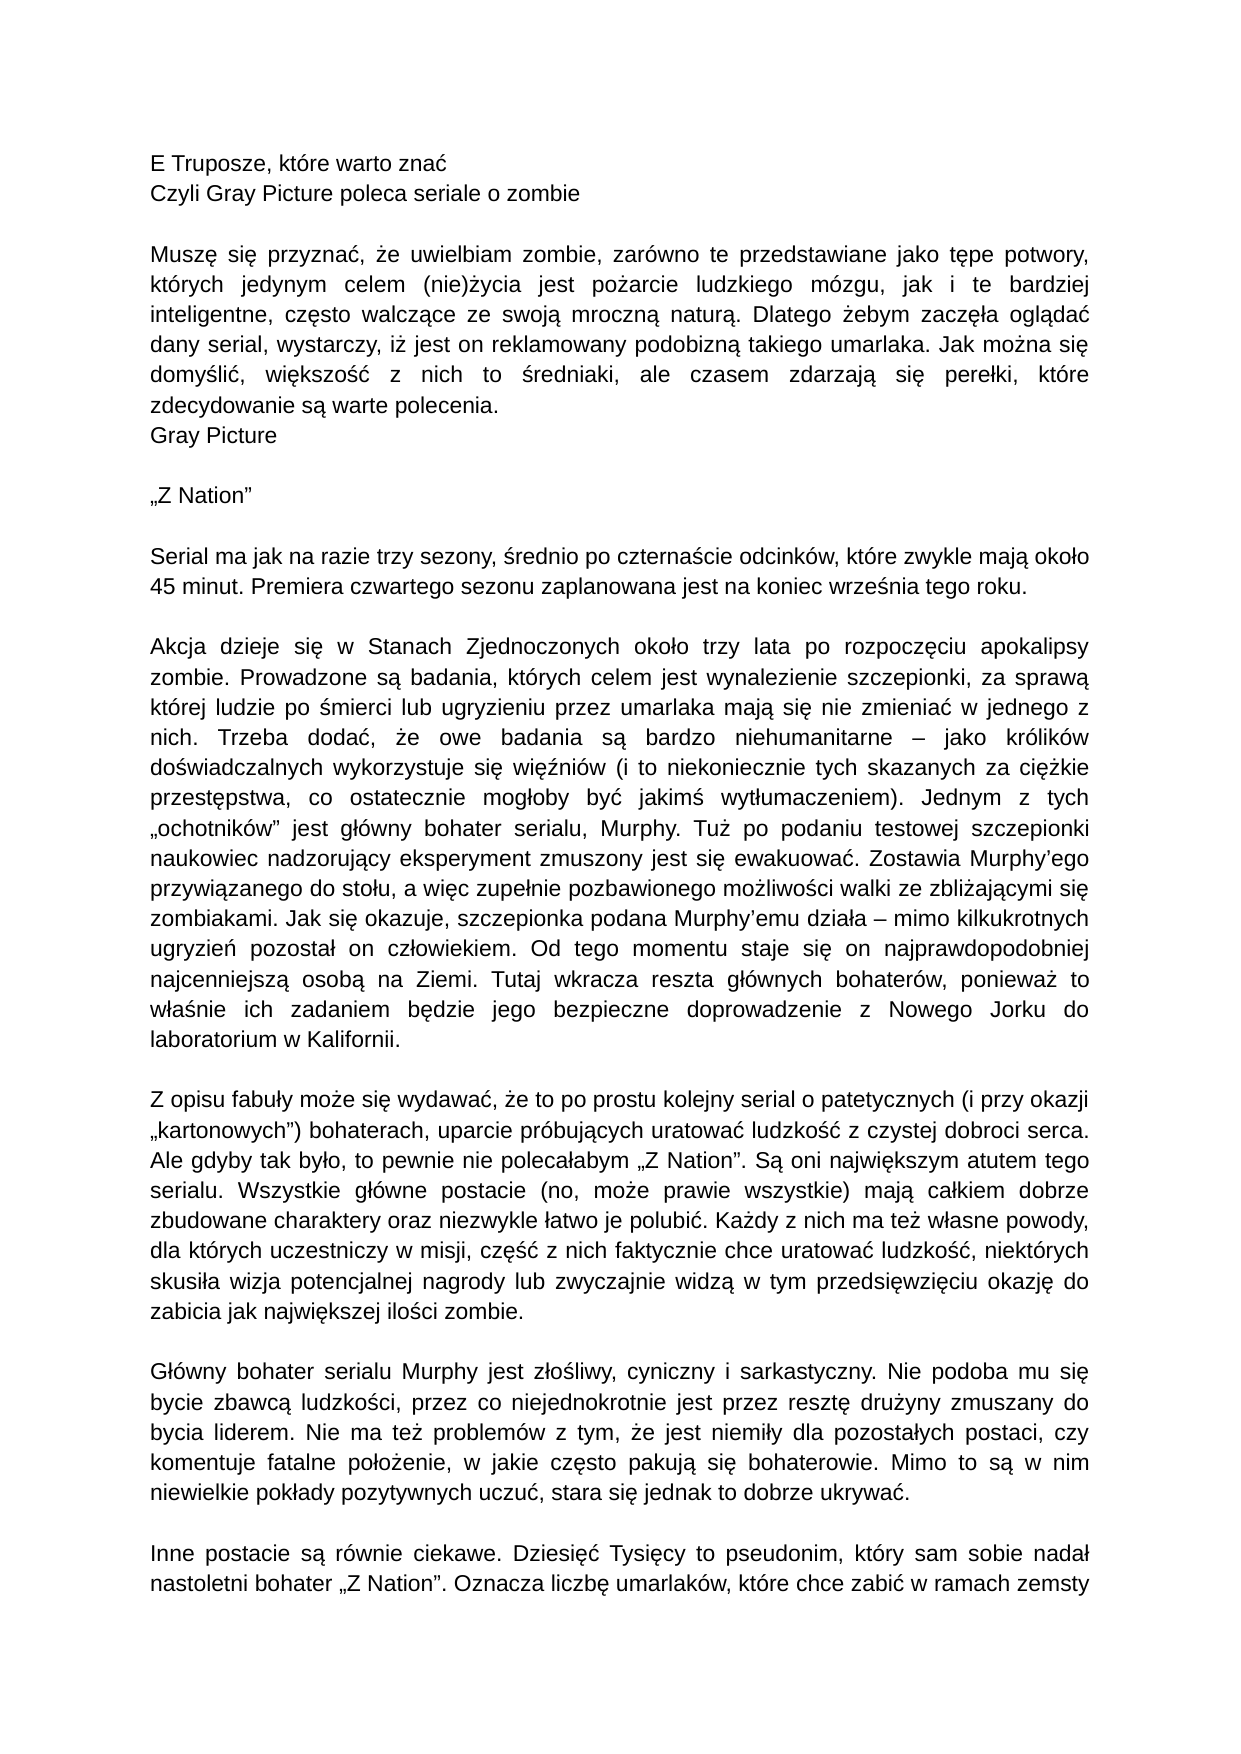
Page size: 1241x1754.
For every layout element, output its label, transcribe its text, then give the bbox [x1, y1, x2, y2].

text Serial ma jak na razie trzy sezony, średnio po czternaście odcinków, które zwykle mają około 45 minut. Premiera czwartego sezonu zaplanowana jest na koniec września tego roku. [150, 543, 1090, 599]
text E Truposze, które warto znać [150, 150, 1090, 176]
text Z opisu fabuły może się wydawać, że to po prostu kolejny serial o patetycznych (i przy okazji „kartonowych”) bohaterach, uparcie próbujących uratować ludzkość z czystej dobroci serca. Ale gdyby tak było, to pewnie nie polecałabym „Z Nation”. Są oni największym atutem tego serialu. Wszystkie główne postacie (no, może prawie wszystkie) mają całkiem dobrze zbudowane charaktery oraz niezwykle łatwo je polubić. Każdy z nich ma też własne powody, dla których uczestniczy w misji, część z nich faktycznie chce uratować ludzkość, niektórych skusiła wizja potencjalnej nagrody lub zwyczajnie widzą w tym przedsięwzięciu okazję do zabicia jak największej ilości zombie. [150, 1086, 1090, 1324]
text Muszę się przyznać, że uwielbiam zombie, zarówno te przedstawiane jako tępe potwory, których jedynym celem (nie)życia jest pożarcie ludzkiego mózgu, jak i te bardziej inteligentne, często walczące ze swoją mroczną naturą. Dlatego żebym zaczęła oglądać dany serial, wystarczy, iż jest on reklamowany podobizną takiego umarlaka. Jak można się domyślić, większość z nich to średniaki, ale czasem zdarzają się perełki, które zdecydowanie są warte polecenia. [150, 241, 1090, 418]
text Akcja dzieje się w Stanach Zjednoczonych około trzy lata po rozpoczęciu apokalipsy zombie. Prowadzone są badania, których celem jest wynalezienie szczepionki, za sprawą której ludzie po śmierci lub ugryzieniu przez umarlaka mają się nie zmieniać w jednego z nich. Trzeba dodać, że owe badania są bardzo niehumanitarne – jako królików doświadczalnych wykorzystuje się więźniów (i to niekoniecznie tych skazanych za ciężkie przestępstwa, co ostatecznie mogłoby być jakimś wytłumaczeniem). Jednym z tych „ochotników” jest główny bohater serialu, Murphy. Tuż po podaniu testowej szczepionki naukowiec nadzorujący eksperyment zmuszony jest się ewakuować. Zostawia Murphy’ego przywiązanego do stołu, a więc zupełnie pozbawionego możliwości walki ze zbliżającymi się zombiakami. Jak się okazuje, szczepionka podana Murphy’emu działa – mimo kilkukrotnych ugryzień pozostał on człowiekiem. Od tego momentu staje się on najprawdopodobniej najcenniejszą osobą na Ziemi. Tutaj wkracza reszta głównych bohaterów, ponieważ to właśnie ich zadaniem będzie jego bezpieczne doprowadzenie z Nowego Jorku do laboratorium w Kalifornii. [150, 633, 1090, 1052]
text Główny bohater serialu Murphy jest złośliwy, cyniczny i sarkastyczny. Nie podoba mu się bycie zbawcą ludzkości, przez co niejednokrotnie jest przez resztę drużyny zmuszany do bycia liderem. Nie ma też problemów z tym, że jest niemiły dla pozostałych postaci, czy komentuje fatalne położenie, w jakie często pakują się bohaterowie. Mimo to są w nim niewielkie pokłady pozytywnych uczuć, stara się jednak to dobrze ukrywać. [150, 1358, 1090, 1506]
text Czyli Gray Picture poleca seriale o zombie [150, 180, 1090, 207]
text Inne postacie są równie ciekawe. Dziesięć Tysięcy to pseudonim, który sam sobie nadał nastoletni bohater „Z Nation”. Oznacza liczbę umarlaków, które chce zabić w ramach zemsty [150, 1539, 1090, 1596]
text Gray Picture [150, 422, 1090, 448]
text „Z Nation” [150, 482, 1090, 509]
